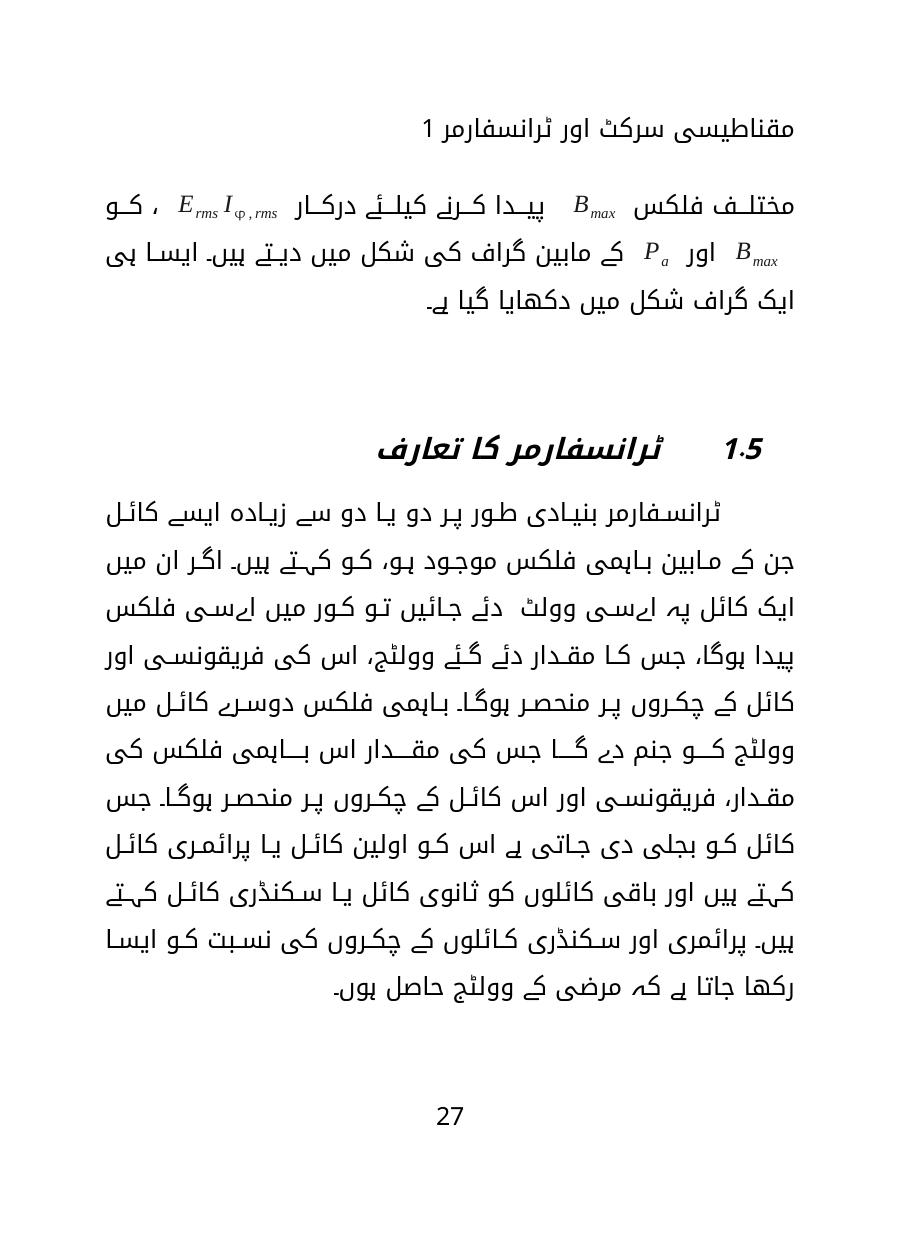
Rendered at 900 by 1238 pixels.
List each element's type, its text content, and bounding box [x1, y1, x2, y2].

text ٹرانسفارمر بنیادی طور پر دو یا دو سے زیادہ ایسے کائل جن کے مابین باہمی فلکس موجود ہو، کو کہتے ہیں۔ اگر ان میں ایک کائل پہ اےسی وولٹ دئے جائیں تو کور میں اےسی فلکس پیدا ہوگا، جس کا مقدار دئے گئے وولٹج، اس کی فریقونسی اور کائل کے چکروں پر منحصر ہوگا۔ باہمی فلکس دوسرے کائل میں وولٹج کو جنم دے گا جس کی مقدار اس باہمی فلکس کی مقدار، فریقونسی اور اس کائل کے چکروں پر منحصر ہوگا۔ جس کائل کو بجلی دی جاتی ہے اس کو اولین کائل یا پرائمری کائل کہتے ہیں اور باقی کائلوں کو ثانوی کائل یا سکنڈری کائل کہتے ہیں۔ پرائمری اور سکنڈری کائلوں کے چکروں کی نسبت کو ایسا رکھا جاتا ہے کہ مرضی کے وولٹج حاصل ہوں۔ [105, 490, 795, 1011]
subtitle ٹرانسفارمر کا تعارف [105, 422, 720, 477]
text دیکھا جائے تو کسی ایک فریکونسی پہصرف کور اور اس میں فلکسپر منحصر ہے، چونکہ خود پر منحصر ہے۔ اِسی وجہ سے کور بنانے والے، یونٹ ماس کے کور میں مختلف فلکس پیدا کرنے کیلئے درکار، کو اورکے مابین گراف کی شکل میں دیتے ہیں۔ ایسا ہی ایک گراف شکل میں دکھایا گیا ہے۔ [105, 182, 795, 324]
